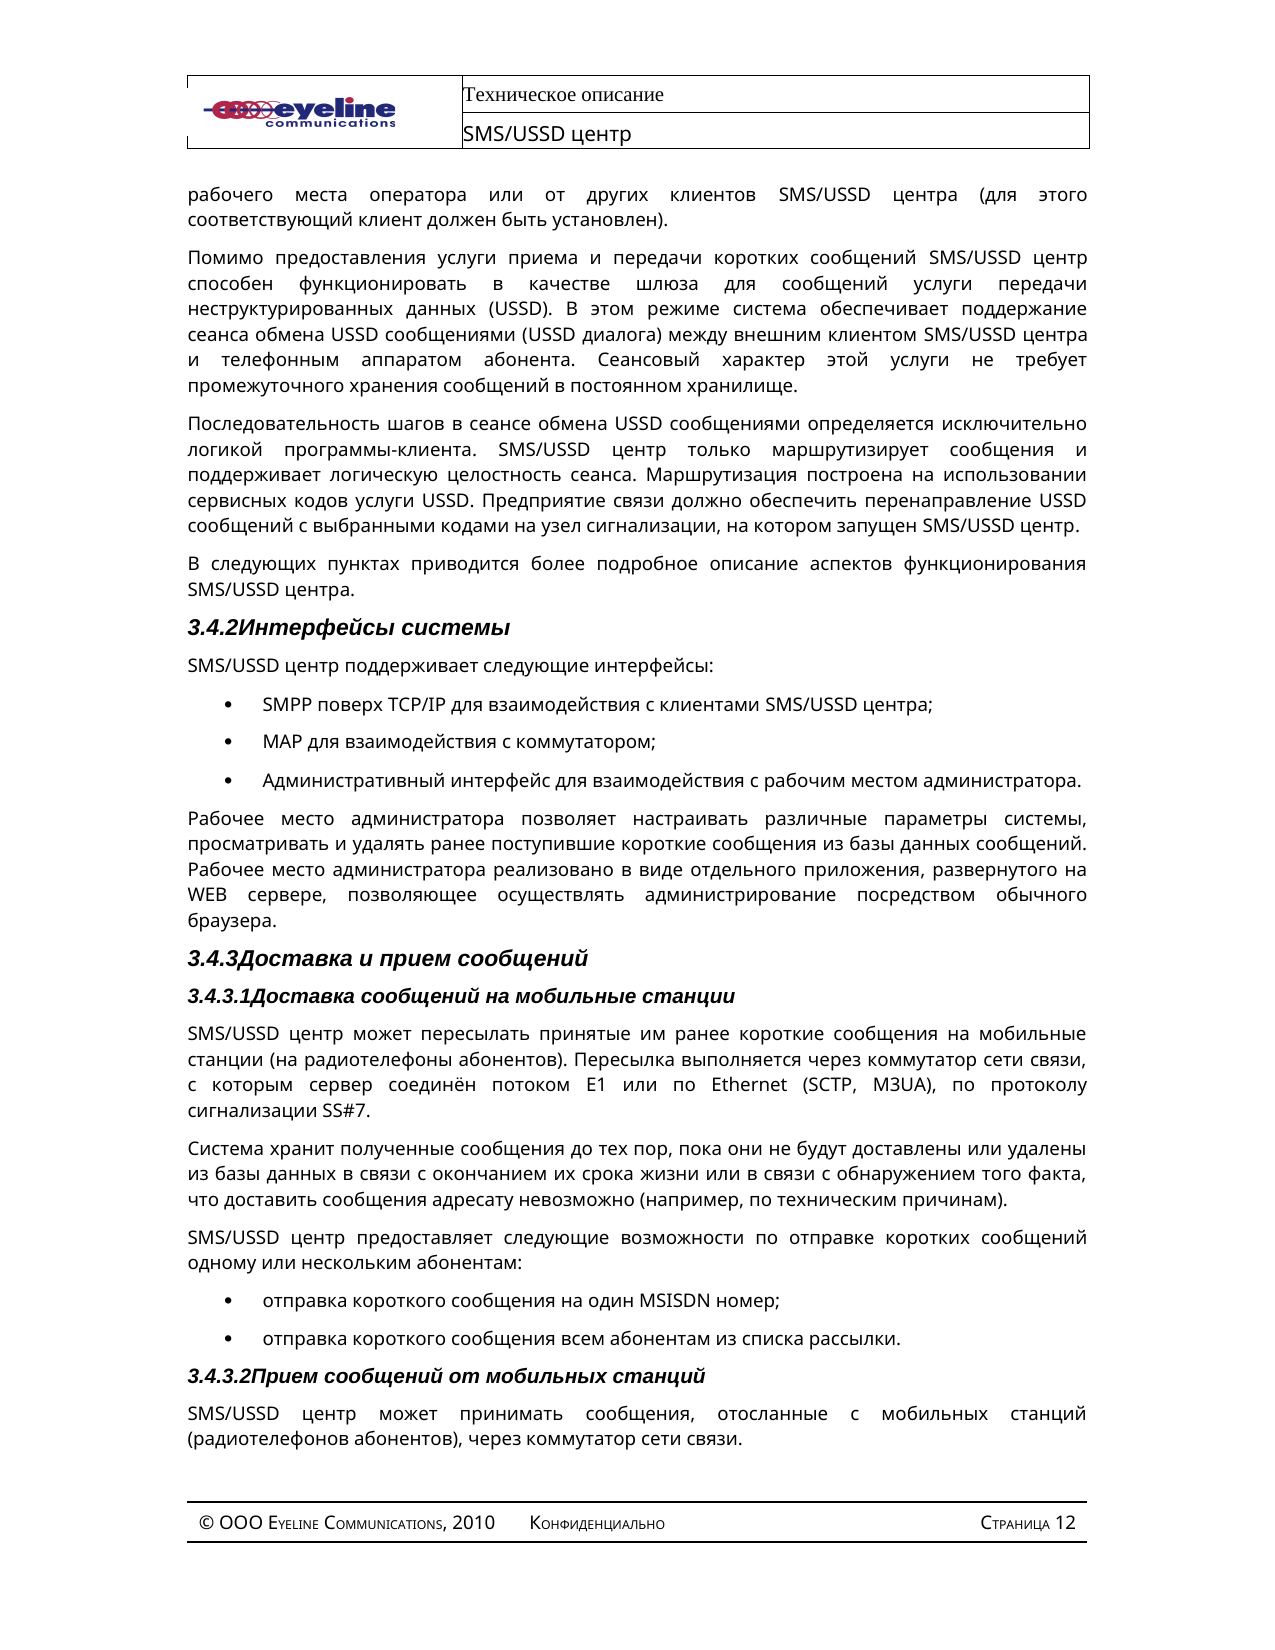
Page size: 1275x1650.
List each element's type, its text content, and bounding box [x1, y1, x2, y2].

list Административный интерфейс для взаимодействия с рабочим местом администратора. [225, 767, 1088, 792]
text В следующих пунктах приводится более подробное описание аспектов функционирования SMS/USSD центра. [187, 550, 1088, 601]
text Последовательность шагов в сеансе обмена USSD сообщениями определяется исключительно логикой программы-клиента. SMS/USSD центр только маршрутизирует сообщения и поддерживает логическую целостность сеанса. Маршрутизация построена на использовании сервисных кодов услуги USSD. Предприятие связи должно обеспечить перенаправление USSD сообщений с выбранными кодами на узел сигнализации, на котором запущен SMS/USSD центр. [187, 410, 1088, 538]
text Помимо предоставления услуги приема и передачи коротких сообщений SMS/USSD центр способен функционировать в качестве шлюза для сообщений услуги передачи неструктурированных данных (USSD). В этом режиме система обеспечивает поддержание сеанса обмена USSD сообщениями (USSD диалога) между внешним клиентом SMS/USSD центра и телефонным аппаратом абонента. Сеансовый характер этой услуги не требует промежуточного хранения сообщений в постоянном хранилище. [187, 245, 1088, 398]
text Система хранит полученные сообщения до тех пор, пока они не будут доставлены или удалены из базы данных в связи с окончанием их срока жизни или в связи с обнаружением того факта, что доставить сообщения адресату невозможно (например, по техническим причинам). [187, 1135, 1088, 1211]
subtitle Доставка сообщений на мобильные станции [187, 984, 1088, 1008]
picture [203, 97, 396, 127]
list отправка короткого сообщения на один MSISDN номер; [225, 1287, 1088, 1313]
text рабочего места оператора или от других клиентов SMS/USSD центра (для этого соответствующий клиент должен быть установлен). [187, 181, 1088, 232]
list MAP для взаимодействия с коммутатором; [225, 729, 1088, 754]
text SMS/USSD центр поддерживает следующие интерфейсы: [187, 653, 1088, 678]
text SMS/USSD центр может пересылать принятые им ранее короткие сообщения на мобильные станции (на радиотелефоны абонентов). Пересылка выполняется через коммутатор сети связи, с которым сервер соединён потоком E1 или по Ethernet (SCTP, M3UA), по протоколу сигнализации SS#7. [187, 1020, 1088, 1122]
subtitle Интерфейсы системы [187, 614, 1088, 640]
text SMS/USSD центр может принимать сообщения, отосланные с мобильных станций (радиотелефонов абонентов), через коммутатор сети связи. [187, 1400, 1088, 1451]
subtitle Прием сообщений от мобильных станций [187, 1363, 1088, 1387]
text SMS/USSD центр предоставляет следующие возможности по отправке коротких сообщений одному или нескольким абонентам: [187, 1224, 1088, 1275]
subtitle Доставка и прием сообщений [187, 945, 1088, 971]
text Рабочее место администратора позволяет настраивать различные параметры системы, просматривать и удалять ранее поступившие короткие сообщения из базы данных сообщений. Рабочее место администратора реализовано в виде отдельного приложения, развернутого на WEB сервере, позволяющее осуществлять администрирование посредством обычного браузера. [187, 805, 1088, 932]
list SMPP поверх TCP/IP для взаимодействия с клиентами SMS/USSD центра; [225, 691, 1088, 716]
list отправка короткого сообщения всем абонентам из списка рассылки. [225, 1326, 1088, 1351]
